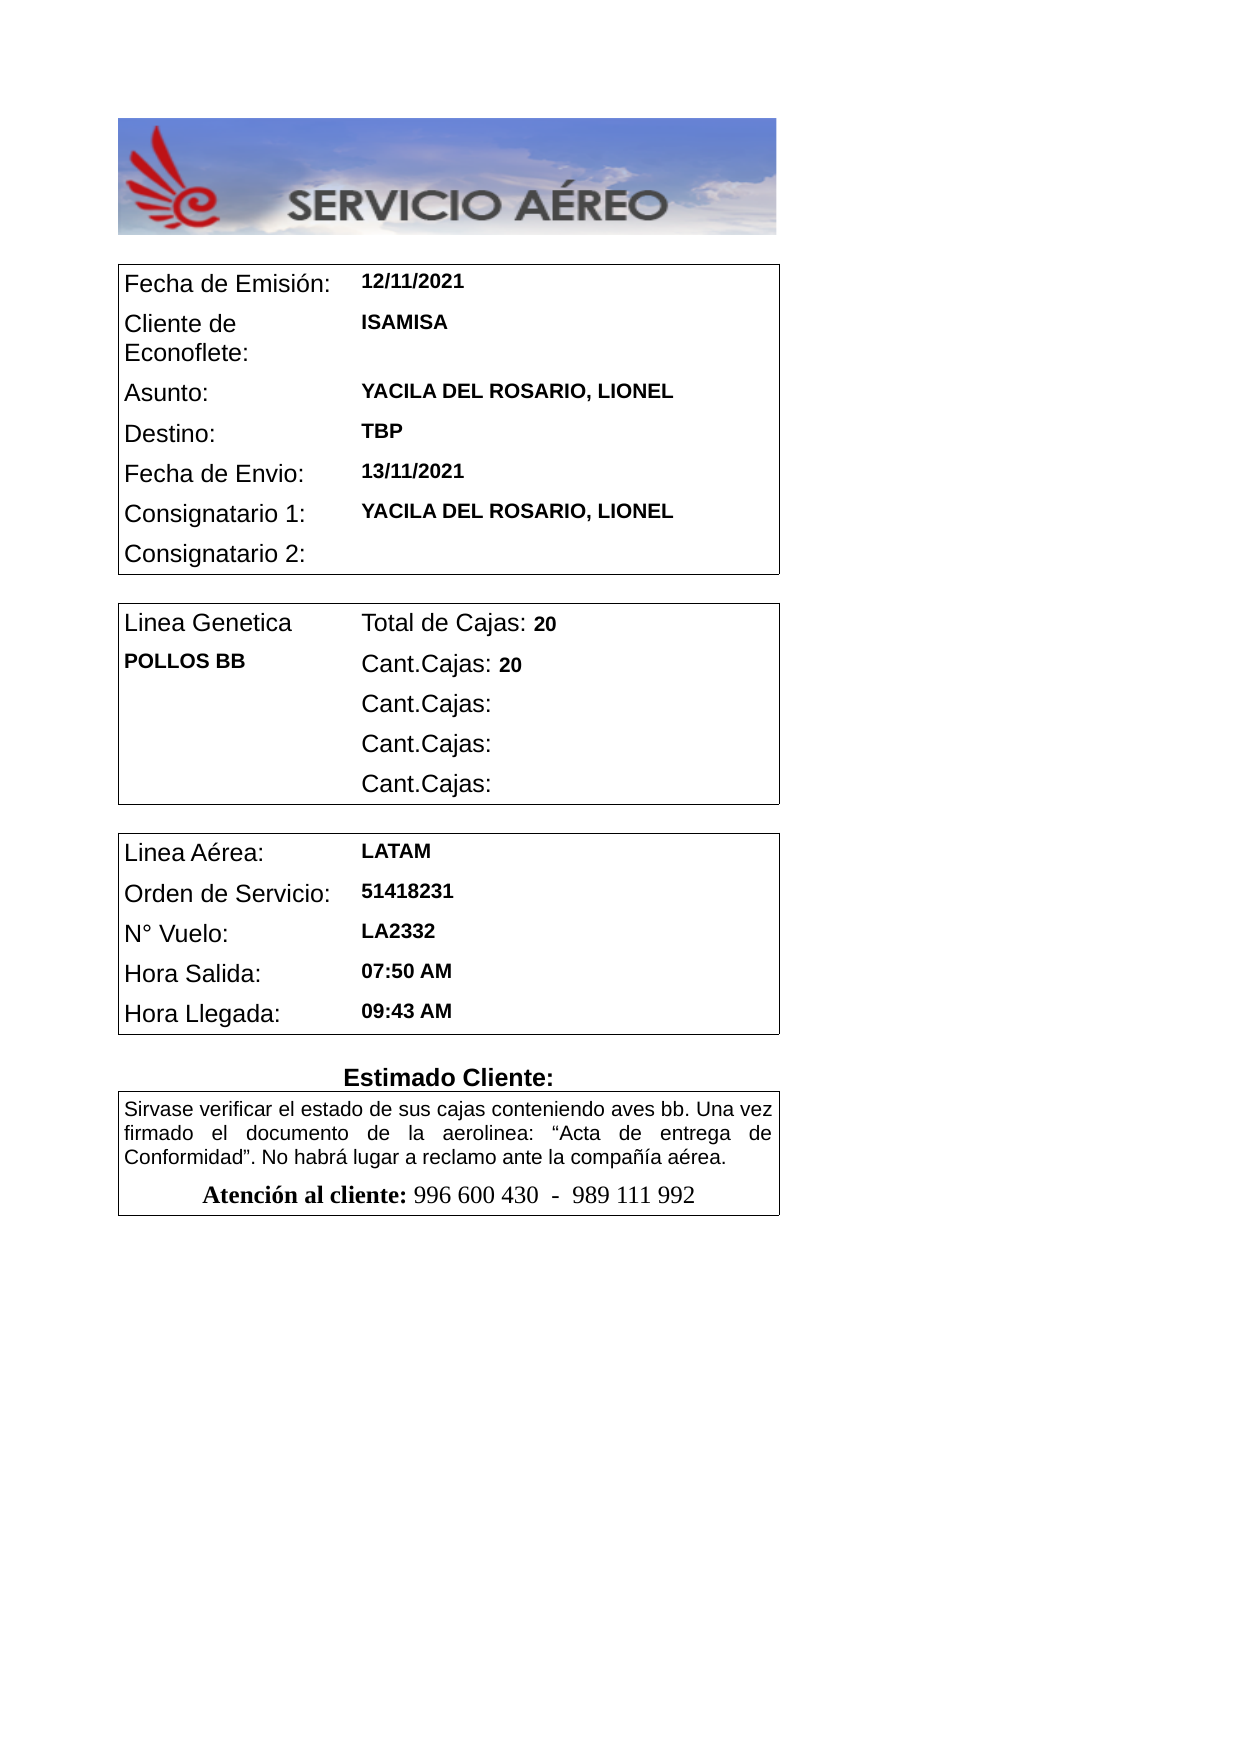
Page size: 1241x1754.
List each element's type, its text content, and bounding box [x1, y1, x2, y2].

table_cell Asunto: [119, 373, 356, 413]
table_cell Cliente de Econoflete: [119, 304, 356, 373]
table_cell [119, 683, 356, 723]
table_cell [356, 534, 779, 574]
table_cell [356, 575, 779, 603]
table_cell Total de Cajas: 20 [356, 604, 779, 643]
table_cell 51418231 [356, 873, 779, 913]
table_cell Linea Genetica [119, 604, 356, 643]
table_cell Hora Llegada: [119, 994, 356, 1034]
table_cell Estimado Cliente: [118, 1035, 779, 1091]
table_header Fecha de Emisión: [119, 265, 356, 304]
table_cell Hora Salida: [119, 953, 356, 993]
table_cell POLLOS BB [119, 643, 356, 683]
table_cell Sirvase verificar el estado de sus cajas conteniendo aves bb. Una vez firmado el documento de la aerolinea: “Acta de entrega de Conformidad”. No habrá lugar a reclamo ante la compañía aérea. [119, 1092, 779, 1175]
table_cell Linea Aérea: [119, 834, 356, 873]
table_cell Fecha de Envio: [119, 453, 356, 493]
table_cell Consignatario 1: [119, 493, 356, 533]
table_cell TBP [356, 413, 779, 453]
table_cell [118, 575, 356, 603]
table_cell Destino: [119, 413, 356, 453]
table_cell Consignatario 2: [119, 534, 356, 574]
table_cell 07:50 AM [356, 953, 779, 993]
table_cell N° Vuelo: [119, 913, 356, 953]
picture [118, 118, 777, 235]
table_cell Atención al cliente: 996 600 430 - 989 111 992 [119, 1175, 779, 1215]
table_cell YACILA DEL ROSARIO, LIONEL [356, 373, 779, 413]
table_cell [356, 805, 779, 833]
table_cell [118, 805, 356, 833]
table_cell 09:43 AM [356, 994, 779, 1034]
table_cell Orden de Servicio: [119, 873, 356, 913]
table_cell LA2332 [356, 913, 779, 953]
table_cell [119, 764, 356, 804]
table_cell 13/11/2021 [356, 453, 779, 493]
table_cell Cant.Cajas: [356, 683, 779, 723]
table_header 12/11/2021 [356, 265, 779, 304]
table_cell Cant.Cajas: [356, 723, 779, 763]
table_cell Cant.Cajas: [356, 764, 779, 804]
table_cell Cant.Cajas: 20 [356, 643, 779, 683]
table_cell LATAM [356, 834, 779, 873]
table_cell [119, 723, 356, 763]
table_cell ISAMISA [356, 304, 779, 373]
table_cell YACILA DEL ROSARIO, LIONEL [356, 493, 779, 533]
